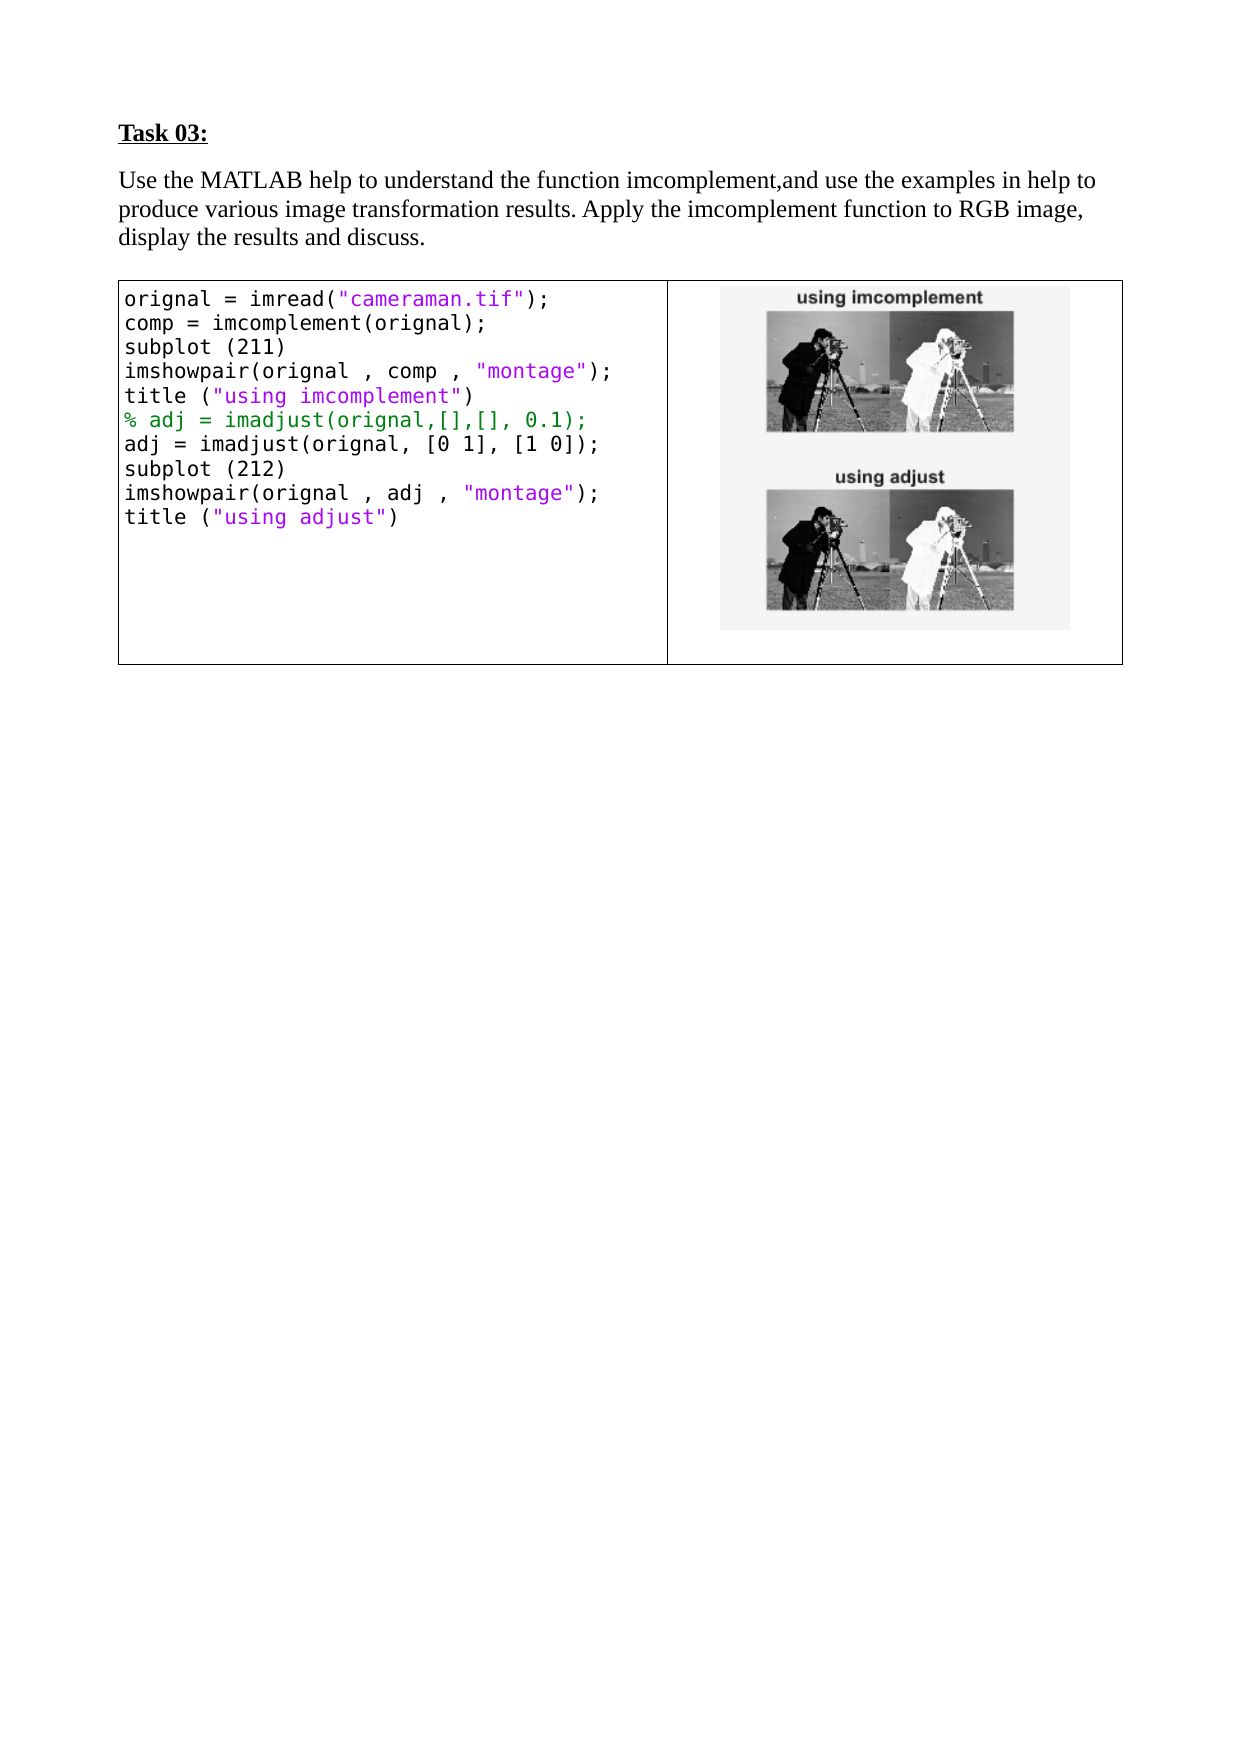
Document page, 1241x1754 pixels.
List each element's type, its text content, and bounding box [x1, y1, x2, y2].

text Task 03: [118, 118, 1122, 147]
table_header orignal = imread("cameraman.tif"); comp = imcomplement(orignal); subplot (211) imshowpair(orignal , comp , "montage"); title ("using imcomplement") % adj = imadjust(orignal,[],[], 0.1); adj = imadjust(orignal, [0 1], [1 0]); subplot (212) imshowpair(orignal , adj , "montage"); title ("using adjust") [119, 281, 667, 664]
text display the results and discuss. [118, 222, 1122, 251]
text Use the MATLAB help to understand the function imcomplement,and use the examples in help to [118, 165, 1122, 194]
picture [720, 286, 1070, 630]
table_header [668, 281, 1122, 664]
text produce various image transformation results. Apply the imcomplement function to RGB image, [118, 194, 1122, 222]
